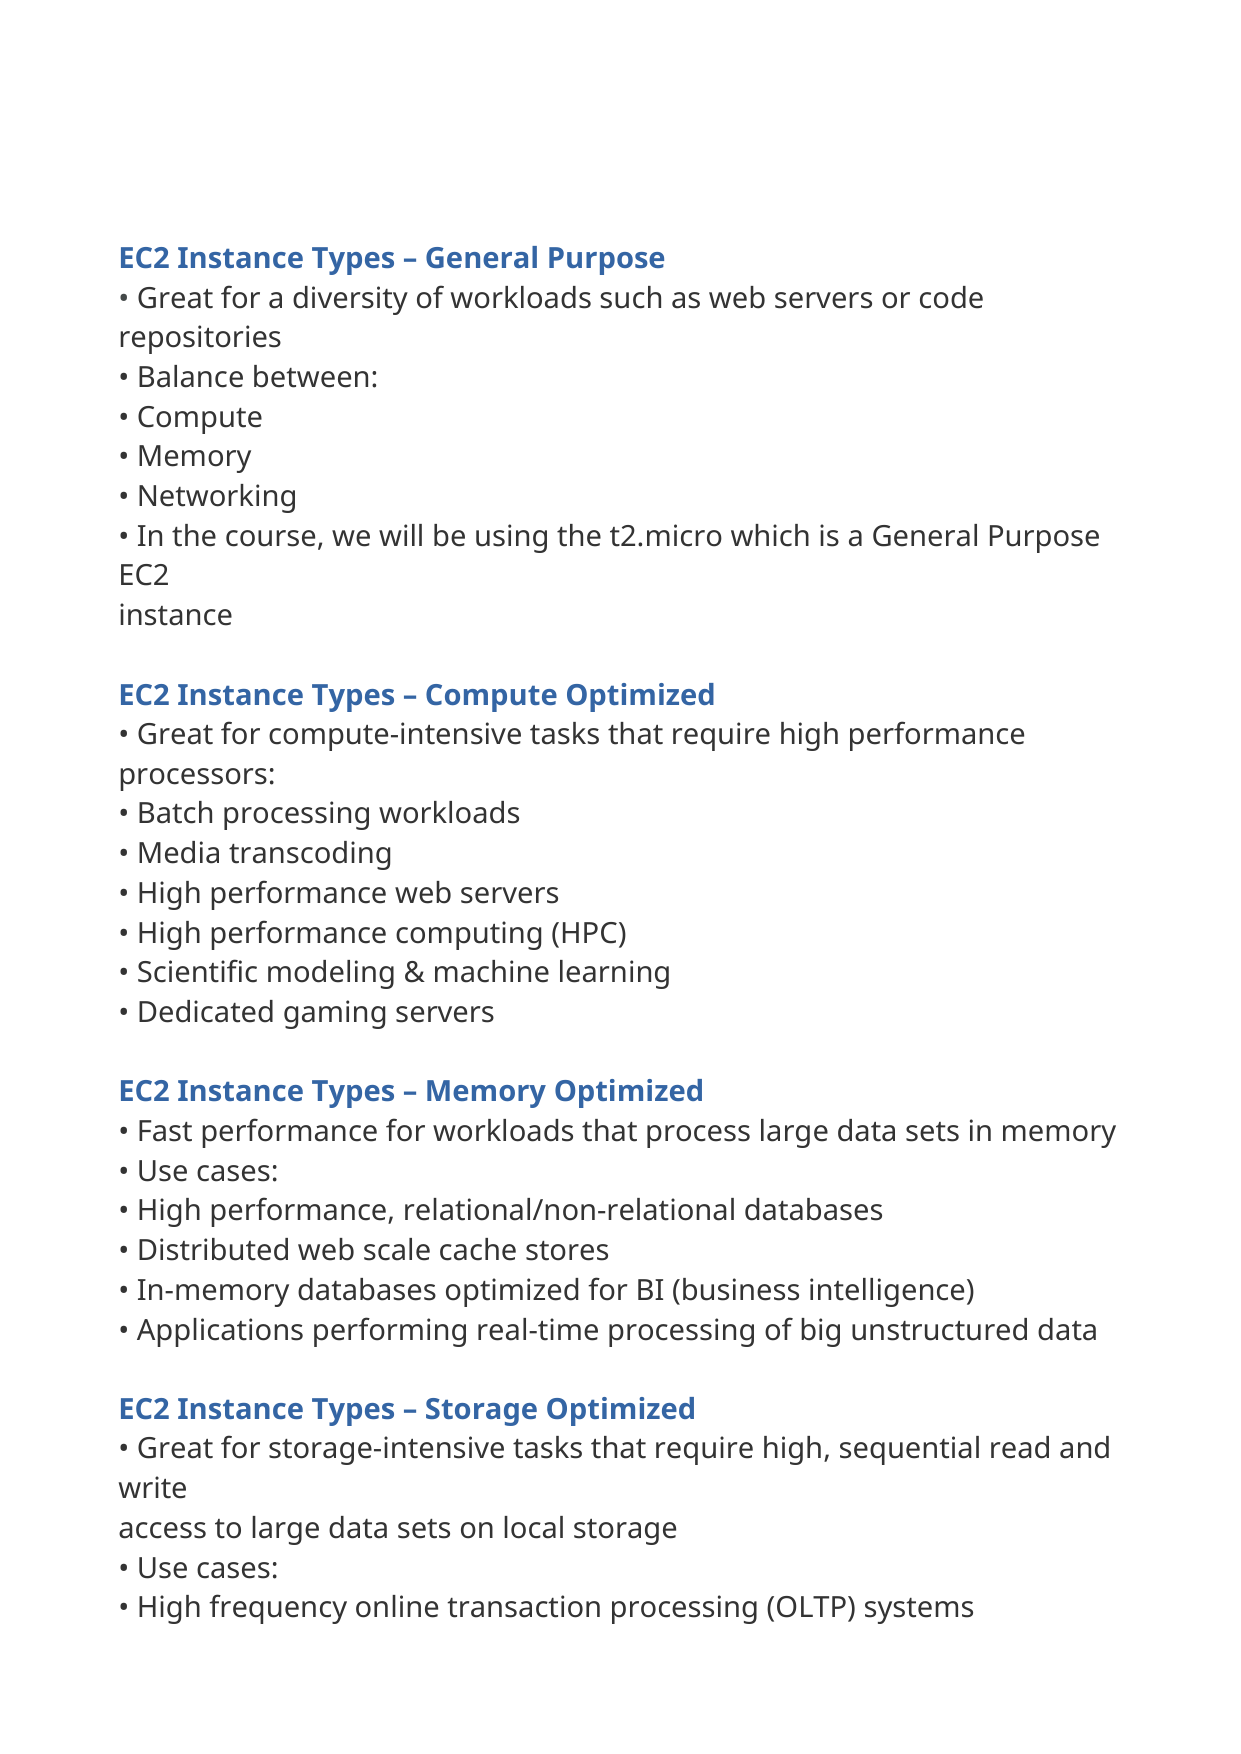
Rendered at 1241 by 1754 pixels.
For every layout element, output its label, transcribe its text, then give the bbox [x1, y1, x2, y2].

text • Great for storage-intensive tasks that require high, sequential read and write [118, 1428, 1122, 1507]
text instance [118, 594, 1122, 634]
text • Distributed web scale cache stores [118, 1229, 1122, 1269]
text • Scientific modeling & machine learning [118, 952, 1122, 991]
text • High performance web servers [118, 872, 1122, 912]
text • In-memory databases optimized for BI (business intelligence) [118, 1269, 1122, 1309]
text • High performance computing (HPC) [118, 912, 1122, 952]
text EC2 Instance Types – Storage Optimized [118, 1388, 1122, 1428]
text • Media transcoding [118, 832, 1122, 872]
text • Fast performance for workloads that process large data sets in memory [118, 1110, 1122, 1150]
text • High frequency online transaction processing (OLTP) systems [118, 1587, 1122, 1626]
text EC2 Instance Types – Memory Optimized [118, 1071, 1122, 1110]
text EC2 Instance Types – Compute Optimized [118, 674, 1122, 713]
text • Networking [118, 475, 1122, 515]
text • Use cases: [118, 1150, 1122, 1190]
text • Batch processing workloads [118, 793, 1122, 832]
text processors: [118, 753, 1122, 793]
text EC2 Instance Types – General Purpose [118, 237, 1122, 277]
text • Great for compute-intensive tasks that require high performance [118, 713, 1122, 753]
text • High performance, relational/non-relational databases [118, 1190, 1122, 1229]
text access to large data sets on local storage [118, 1507, 1122, 1547]
text • Great for a diversity of workloads such as web servers or code repositories [118, 277, 1122, 356]
text • Applications performing real-time processing of big unstructured data [118, 1309, 1122, 1348]
text • Memory [118, 436, 1122, 475]
text • Compute [118, 396, 1122, 436]
text • Dedicated gaming servers [118, 991, 1122, 1031]
text • Use cases: [118, 1547, 1122, 1587]
text • Balance between: [118, 356, 1122, 396]
text • In the course, we will be using the t2.micro which is a General Purpose EC2 [118, 515, 1122, 594]
